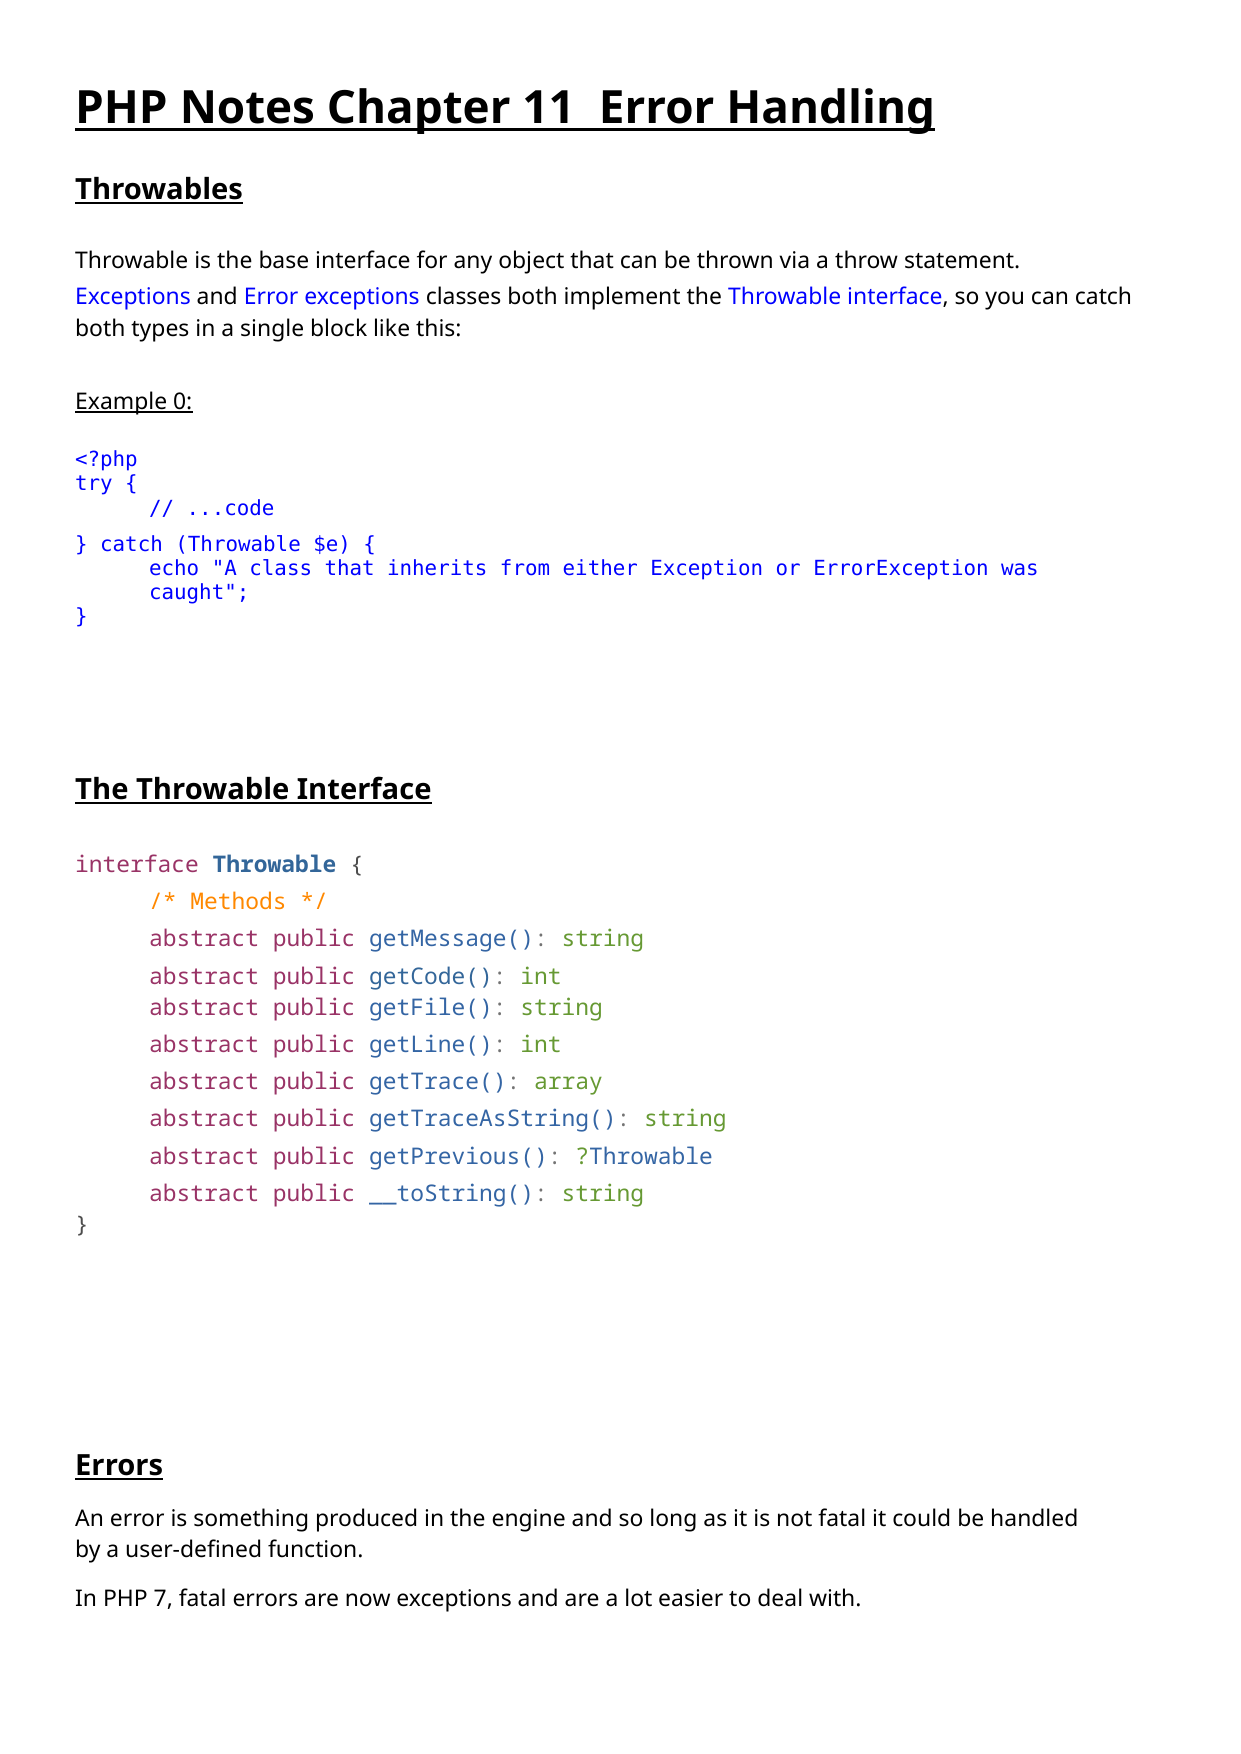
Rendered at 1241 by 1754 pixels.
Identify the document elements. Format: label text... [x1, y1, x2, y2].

text abstract public getTrace(): array [75, 1065, 1166, 1096]
text In PHP 7, fatal errors are now exceptions and are a lot easier to deal with. [75, 1582, 1166, 1613]
text abstract public getLine(): int [75, 1028, 1166, 1059]
text Throwable is the base interface for any object that can be thrown via a throw statement. [75, 244, 1166, 276]
text abstract public getMessage(): string [75, 922, 1166, 954]
text abstract public getCode(): int [75, 959, 1166, 991]
text The Throwable Interface [75, 769, 1166, 808]
text } [75, 604, 1166, 629]
text abstract public getFile(): string [75, 991, 1166, 1022]
text abstract public getPrevious(): ?Throwable [75, 1139, 1166, 1171]
text PHP Notes Chapter 11 Error Handling [75, 75, 1166, 137]
text } catch (Throwable $e) { [75, 532, 1166, 556]
text try { [75, 471, 1166, 496]
text } [75, 1208, 1166, 1239]
text abstract public getTraceAsString(): string [75, 1102, 1166, 1134]
text abstract public __toString(): string [75, 1177, 1166, 1208]
text Example 0: [75, 384, 1166, 416]
text by a user-defined function. [75, 1533, 1166, 1564]
text An error is something produced in the engine and so long as it is not fatal it could be handled [75, 1502, 1166, 1533]
text Errors [75, 1444, 1166, 1484]
text Throwables [75, 169, 1166, 208]
text interface Throwable { [75, 848, 1166, 879]
text // ...code [75, 496, 1166, 520]
text /* Methods */ [75, 885, 1166, 916]
text <?php [75, 447, 1166, 471]
text Exceptions and Error exceptions classes both implement the Throwable interface, so you can catch both types in a single block like this: [75, 280, 1166, 343]
text echo "A class that inherits from either Exception or ErrorException was [75, 556, 1166, 580]
text caught"; [75, 580, 1166, 604]
